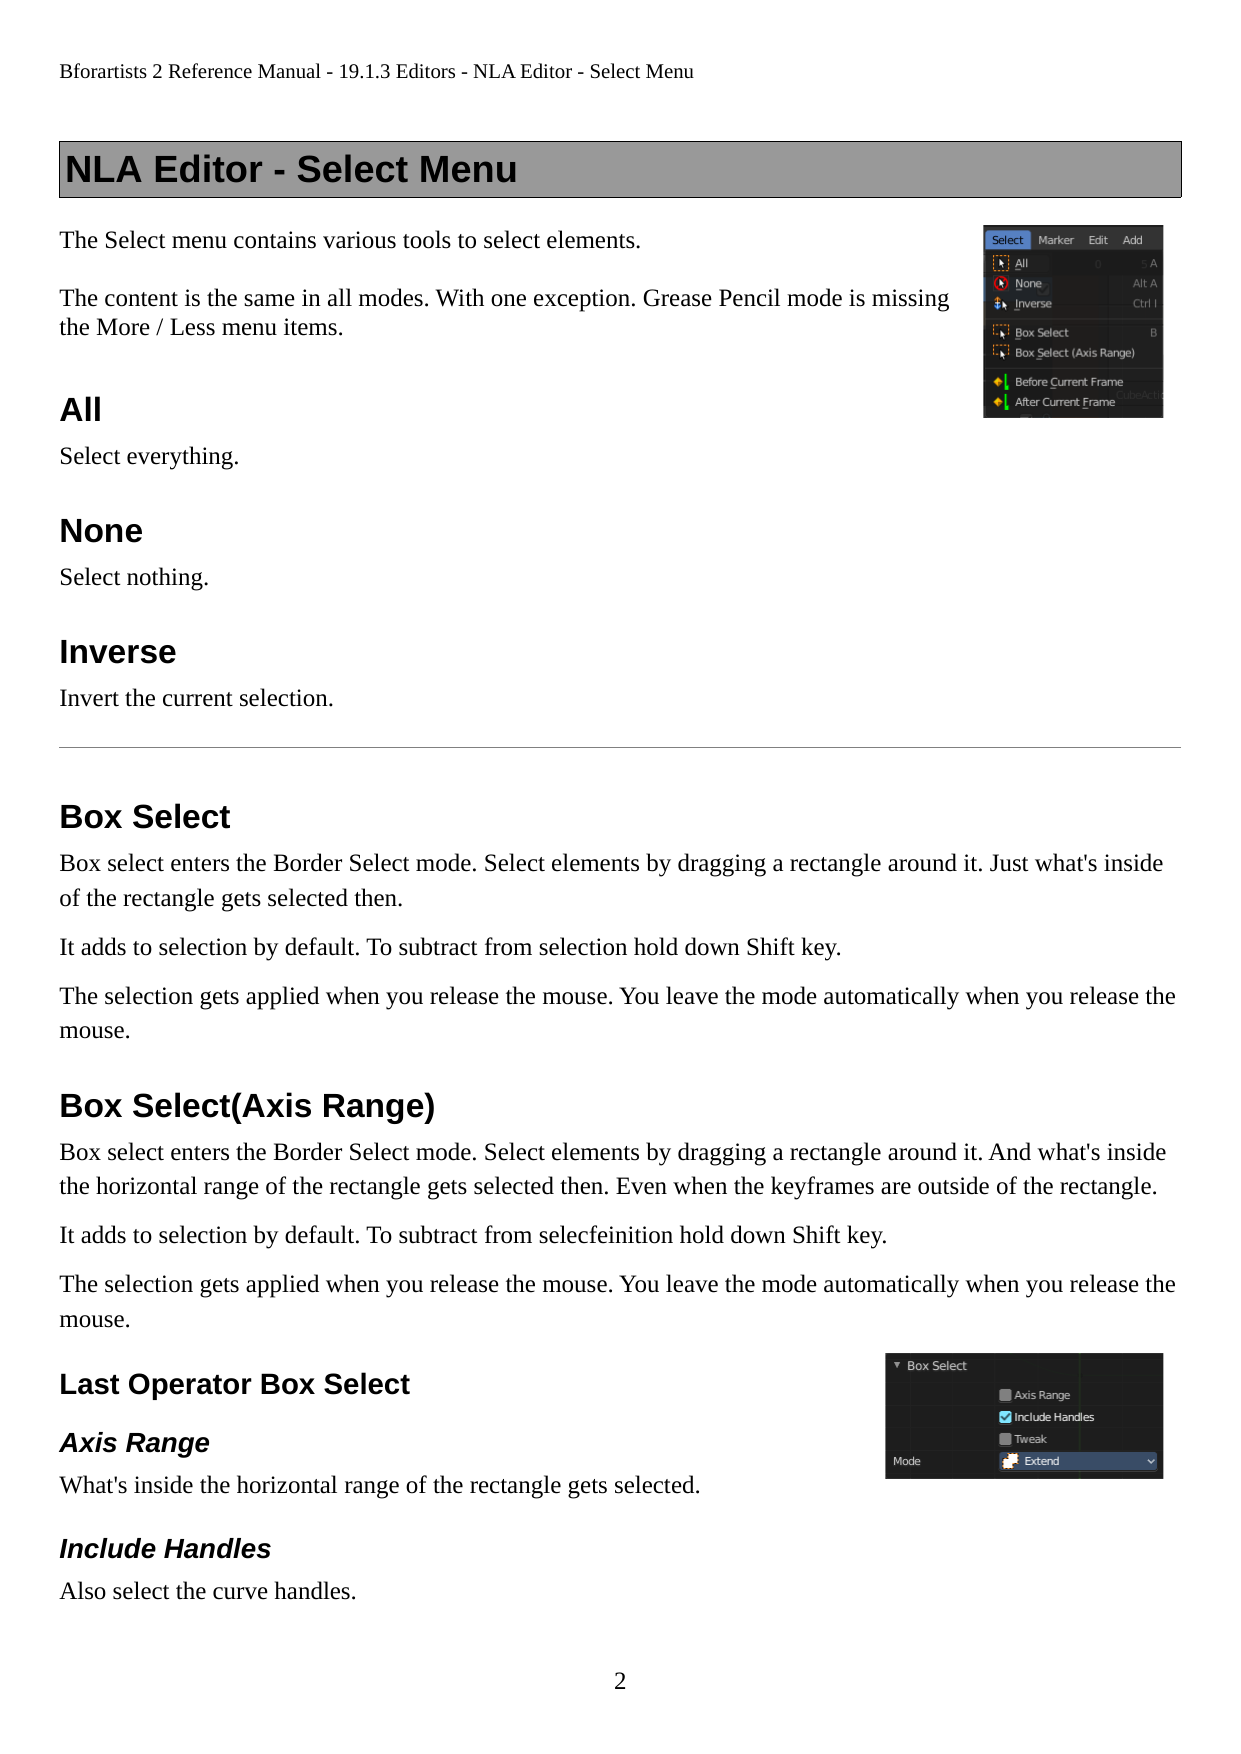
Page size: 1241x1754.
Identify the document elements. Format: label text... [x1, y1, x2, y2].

text The Select menu contains various tools to select elements. [59, 225, 983, 254]
text It adds to selection by default. To subtract from selecfeinition hold down Shift key. [59, 1220, 1181, 1249]
text What's inside the horizontal range of the rectangle gets selected. [59, 1470, 1181, 1499]
subtitle Box Select [59, 797, 1181, 836]
subtitle Axis Range [59, 1426, 885, 1458]
subtitle [1164, 1367, 1181, 1401]
picture [885, 1353, 1164, 1479]
text Select nothing. [59, 562, 1181, 591]
text Also select the curve handles. [59, 1576, 1181, 1605]
text Box select enters the Border Select mode. Select elements by dragging a rectangle around it. And what's inside the horizontal range of the rectangle gets selected then. Even when the keyframes are outside of the rectangle. [59, 1137, 1181, 1200]
text Invert the current selection. [59, 683, 1181, 712]
subtitle Inverse [59, 632, 1181, 671]
subtitle All [59, 390, 1181, 429]
subtitle Include Handles [59, 1532, 1181, 1564]
picture [983, 225, 1164, 418]
subtitle Last Operator Box Select [59, 1367, 885, 1401]
text Select everything. [59, 441, 1181, 470]
subtitle [1164, 1426, 1181, 1458]
subtitle Box Select(Axis Range) [59, 1085, 1181, 1124]
text The selection gets applied when you release the mouse. You leave the mode automatically when you release the mouse. [59, 1269, 1181, 1332]
text It adds to selection by default. To subtract from selection hold down Shift key. [59, 932, 1181, 961]
table_header NLA Editor - Select Menu [60, 142, 1181, 197]
text Box select enters the Border Select mode. Select elements by dragging a rectangle around it. Just what's inside of the rectangle gets selected then. [59, 848, 1181, 912]
text The content is the same in all modes. With one exception. Grease Pencil mode is missing the More / Less menu items. [59, 254, 983, 340]
subtitle None [59, 511, 1181, 550]
text The selection gets applied when you release the mouse. You leave the mode automatically when you release the mouse. [59, 981, 1181, 1044]
